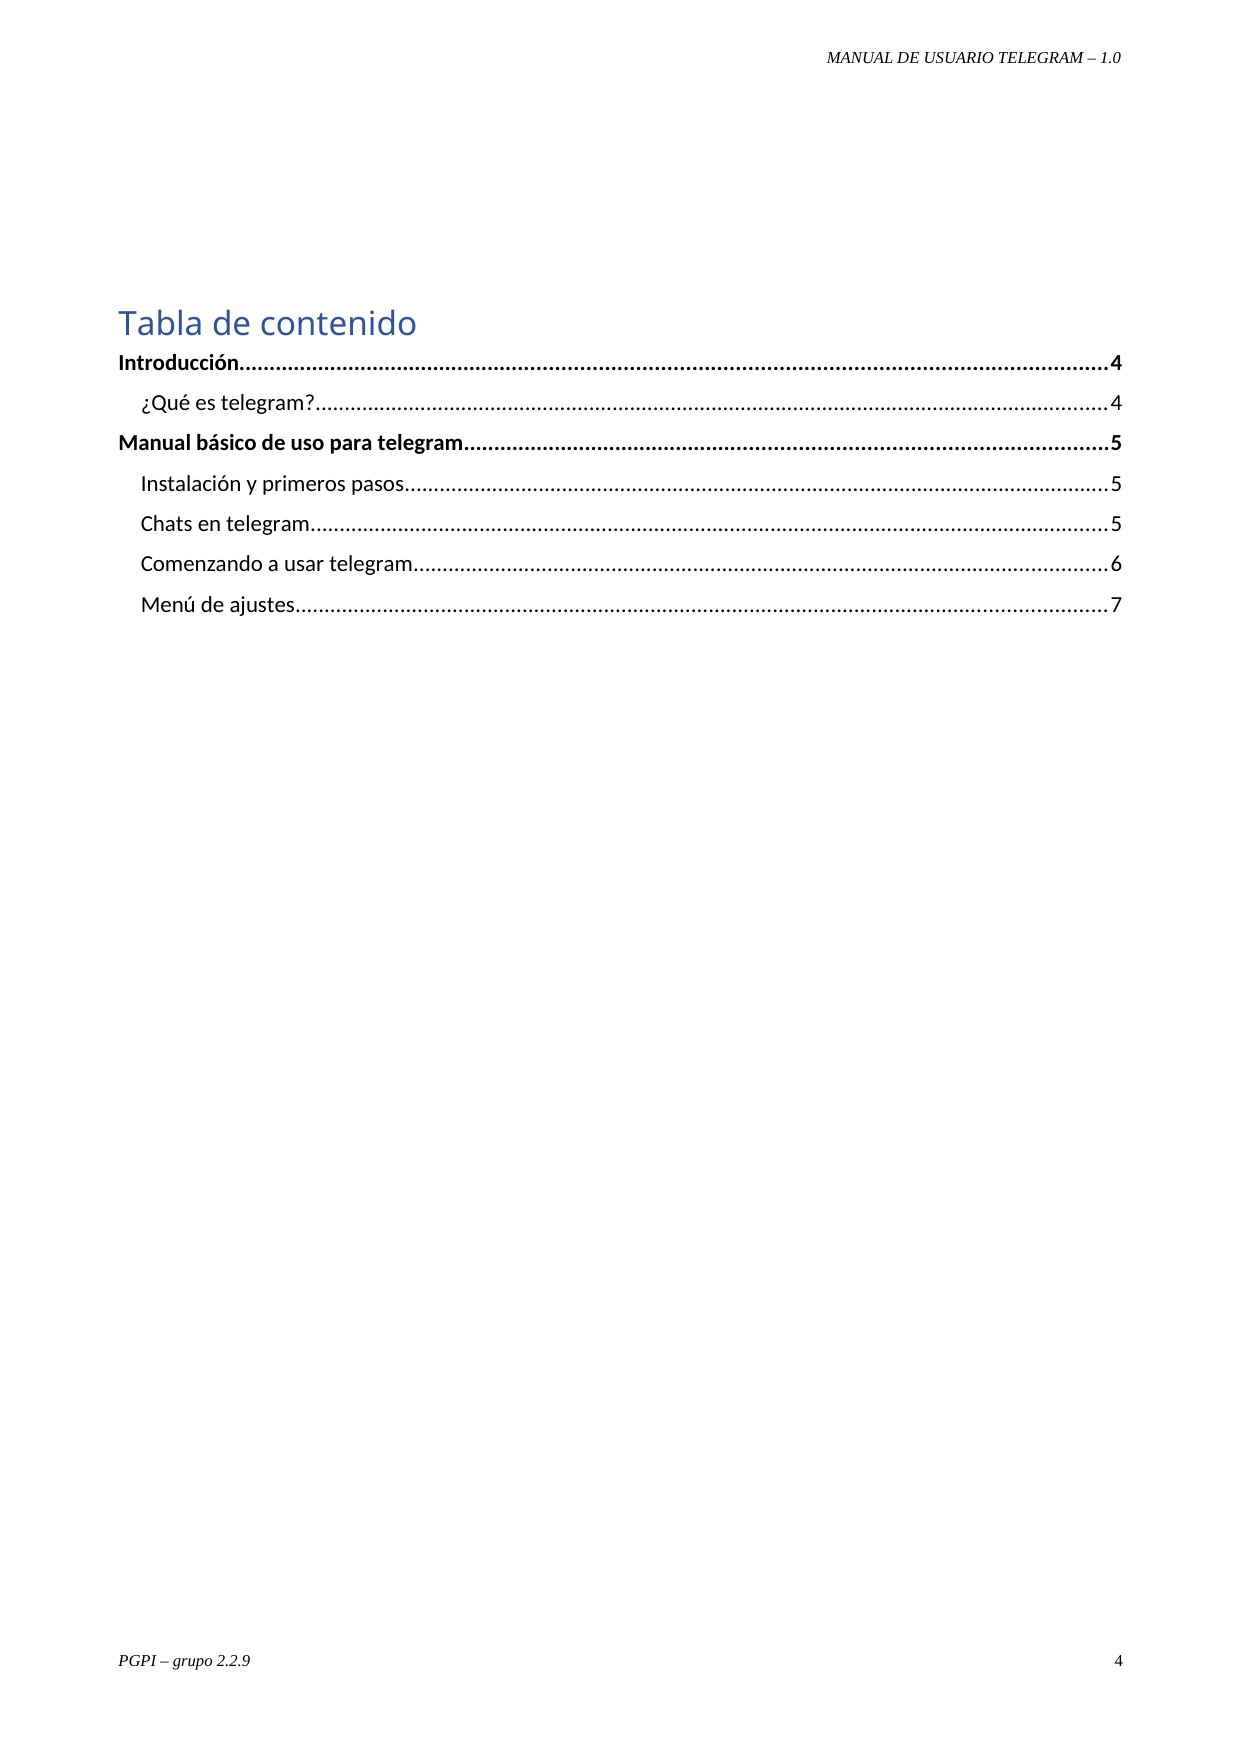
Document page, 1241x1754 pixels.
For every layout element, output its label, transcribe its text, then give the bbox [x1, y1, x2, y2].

text ¿Qué es telegram? 4 [141, 388, 1122, 416]
text Introducción 4 [118, 348, 1122, 376]
text Tabla de contenido [118, 299, 1122, 345]
text Chats en telegram 5 [141, 509, 1122, 537]
text Menú de ajustes 7 [141, 590, 1122, 618]
text Comenzando a usar telegram 6 [141, 549, 1122, 577]
text Manual básico de uso para telegram 5 [118, 428, 1122, 456]
text Instalación y primeros pasos 5 [141, 469, 1122, 497]
